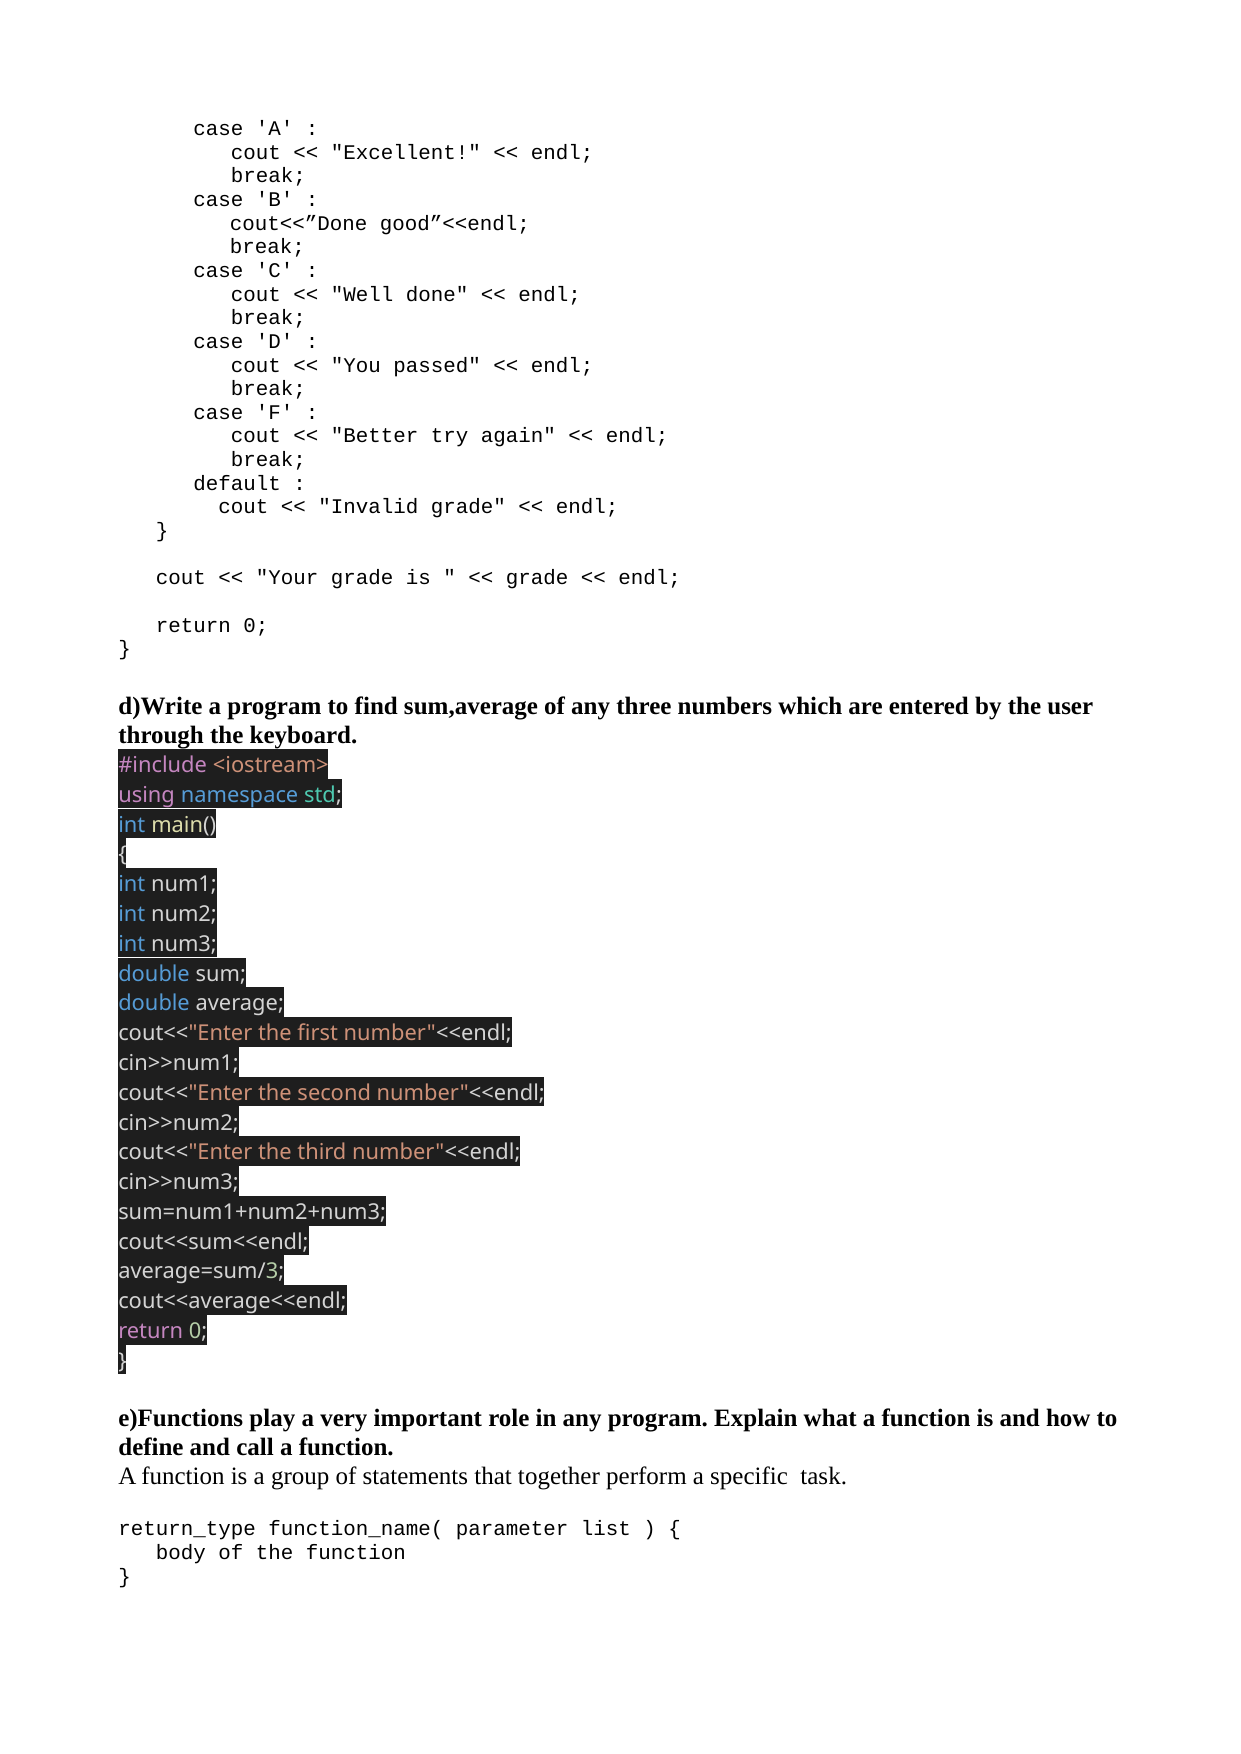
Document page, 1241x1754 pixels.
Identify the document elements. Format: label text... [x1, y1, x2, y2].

text case 'F' : [118, 402, 1122, 426]
text cout<<"Enter the second number"<<endl; [118, 1077, 1122, 1106]
text using namespace std; [118, 779, 1122, 808]
text int num3; [118, 928, 1122, 957]
text break; [118, 378, 1122, 402]
text cout<<"Enter the third number"<<endl; [118, 1136, 1122, 1166]
text cout<<average<<endl; [118, 1285, 1122, 1315]
text cout << "Excellent!" << endl; [118, 142, 1122, 165]
text #include <iostream> [118, 749, 1122, 779]
text cout << "Invalid grade" << endl; [118, 496, 1122, 520]
text cout<<”Done good”<<endl; [118, 213, 1122, 236]
text cin>>num1; [118, 1047, 1122, 1077]
text int num2; [118, 898, 1122, 928]
text return 0; [118, 615, 1122, 638]
text case 'B' : [118, 189, 1122, 213]
text default : [118, 473, 1122, 496]
text cout << "Your grade is " << grade << endl; [118, 567, 1122, 591]
text cin>>num2; [118, 1106, 1122, 1136]
text cout << "Well done" << endl; [118, 284, 1122, 307]
text break; [118, 449, 1122, 473]
text case 'A' : [118, 118, 1122, 142]
text cout<<"Enter the first number"<<endl; [118, 1017, 1122, 1047]
text return 0; [118, 1315, 1122, 1345]
text d)Write a program to find sum,average of any three numbers which are entered by the user through the keyboard. [118, 691, 1122, 749]
text e)Functions play a very important role in any program. Explain what a function is and how to define and call a function. [118, 1403, 1122, 1461]
text cout<<sum<<endl; [118, 1226, 1122, 1255]
text sum=num1+num2+num3; [118, 1196, 1122, 1226]
text cout << "You passed" << endl; [118, 354, 1122, 378]
text int main() [118, 808, 1122, 838]
text cout << "Better try again" << endl; [118, 426, 1122, 449]
text break; [118, 165, 1122, 189]
text case 'C' : [118, 260, 1122, 284]
text cin>>num3; [118, 1166, 1122, 1196]
text body of the function [118, 1542, 1122, 1566]
text } [118, 520, 1122, 544]
text double sum; [118, 957, 1122, 987]
text } [118, 638, 1122, 662]
text } [118, 1566, 1122, 1589]
text } [118, 1345, 1122, 1374]
text int num1; [118, 868, 1122, 898]
text double average; [118, 987, 1122, 1017]
text return_type function_name( parameter list ) { [118, 1518, 1122, 1542]
text break; [118, 307, 1122, 331]
text A function is a group of statements that together perform a specific task. [118, 1461, 1122, 1489]
text { [118, 838, 1122, 868]
text case 'D' : [118, 331, 1122, 354]
text break; [118, 236, 1122, 260]
text average=sum/3; [118, 1255, 1122, 1285]
